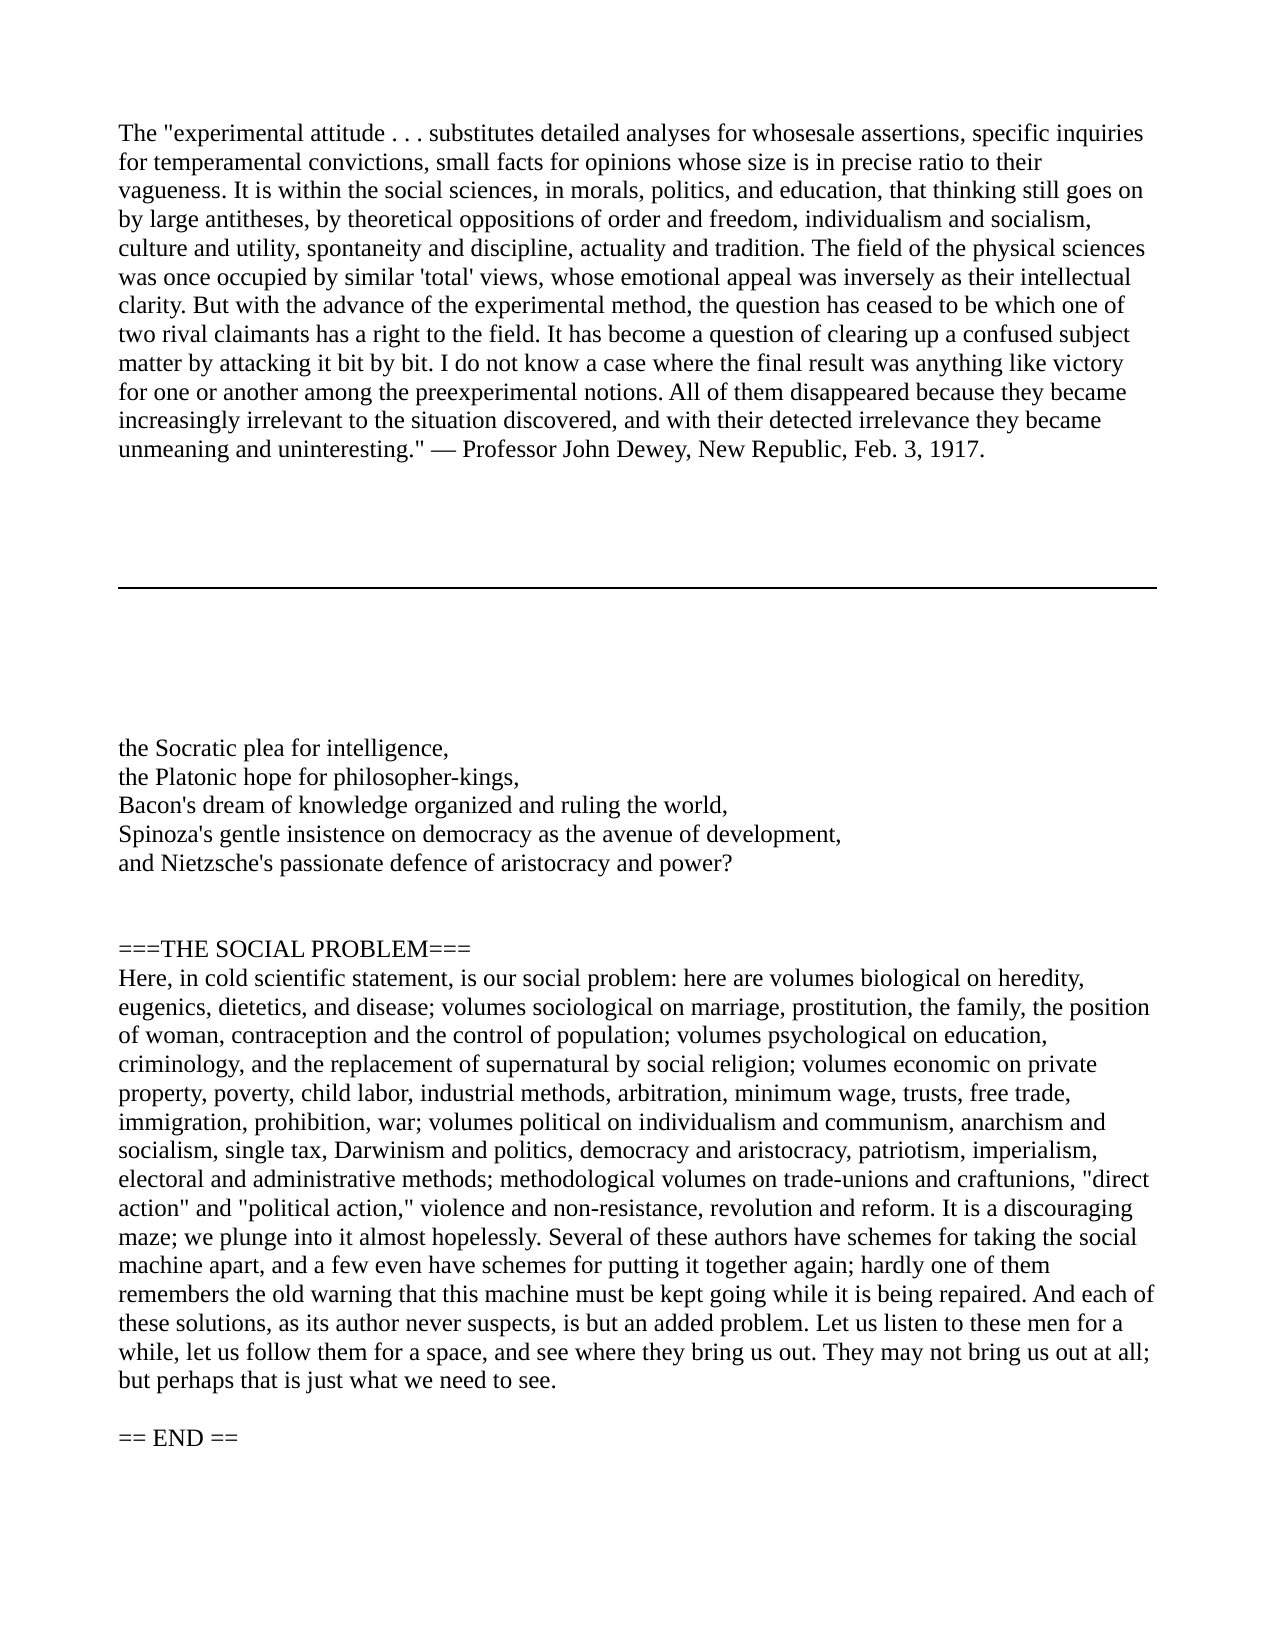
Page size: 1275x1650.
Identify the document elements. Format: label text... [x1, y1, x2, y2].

text the Socratic plea for intelligence, [118, 733, 1157, 762]
text == END == [118, 1423, 1157, 1452]
text the Platonic hope for philosopher-kings, [118, 762, 1157, 790]
text Spinoza's gentle insistence on democracy as the avenue of development, [118, 819, 1157, 848]
text The "experimental attitude . . . substitutes detailed analyses for whosesale assertions, specific inquiries for temperamental convictions, small facts for opinions whose size is in precise ratio to their vagueness. It is within the social sciences, in morals, politics, and education, that thinking still goes on by large antitheses, by theoretical oppositions of order and freedom, individualism and socialism, culture and utility, spontaneity and discipline, actuality and tradition. The field of the physical sciences was once occupied by similar 'total' views, whose emotional appeal was inversely as their intellectual clarity. But with the advance of the experimental method, the question has ceased to be which one of two rival claimants has a right to the field. It has become a question of clearing up a confused subject matter by attacking it bit by bit. I do not know a case where the final result was anything like victory for one or another among the preexperimental notions. All of them disappeared because they became increasingly irrelevant to the situation discovered, and with their detected irrelevance they became unmeaning and uninteresting." — Professor John Dewey, New Republic, Feb. 3, 1917. [118, 118, 1157, 463]
text Bacon's dream of knowledge organized and ruling the world, [118, 790, 1157, 819]
text ===THE SOCIAL PROBLEM=== [118, 934, 1157, 963]
text and Nietzsche's passionate defence of aristocracy and power? [118, 848, 1157, 877]
text Here, in cold scientific statement, is our social problem: here are volumes biological on heredity, eugenics, dietetics, and disease; volumes sociological on marriage, prostitution, the family, the position of woman, contraception and the control of population; volumes psychological on education, criminology, and the replacement of supernatural by social religion; volumes economic on private property, poverty, child labor, industrial methods, arbitration, minimum wage, trusts, free trade, immigration, prohibition, war; volumes political on individualism and communism, anarchism and socialism, single tax, Darwinism and politics, democracy and aristocracy, patriotism, imperialism, electoral and administrative methods; methodological volumes on trade-unions and craftunions, "direct action" and "political action," violence and non-resistance, revolution and reform. It is a discouraging maze; we plunge into it almost hopelessly. Several of these authors have schemes for taking the social machine apart, and a few even have schemes for putting it together again; hardly one of them remembers the old warning that this machine must be kept going while it is being repaired. And each of these solutions, as its author never suspects, is but an added problem. Let us listen to these men for a while, let us follow them for a space, and see where they bring us out. They may not bring us out at all; but perhaps that is just what we need to see. [118, 963, 1157, 1394]
